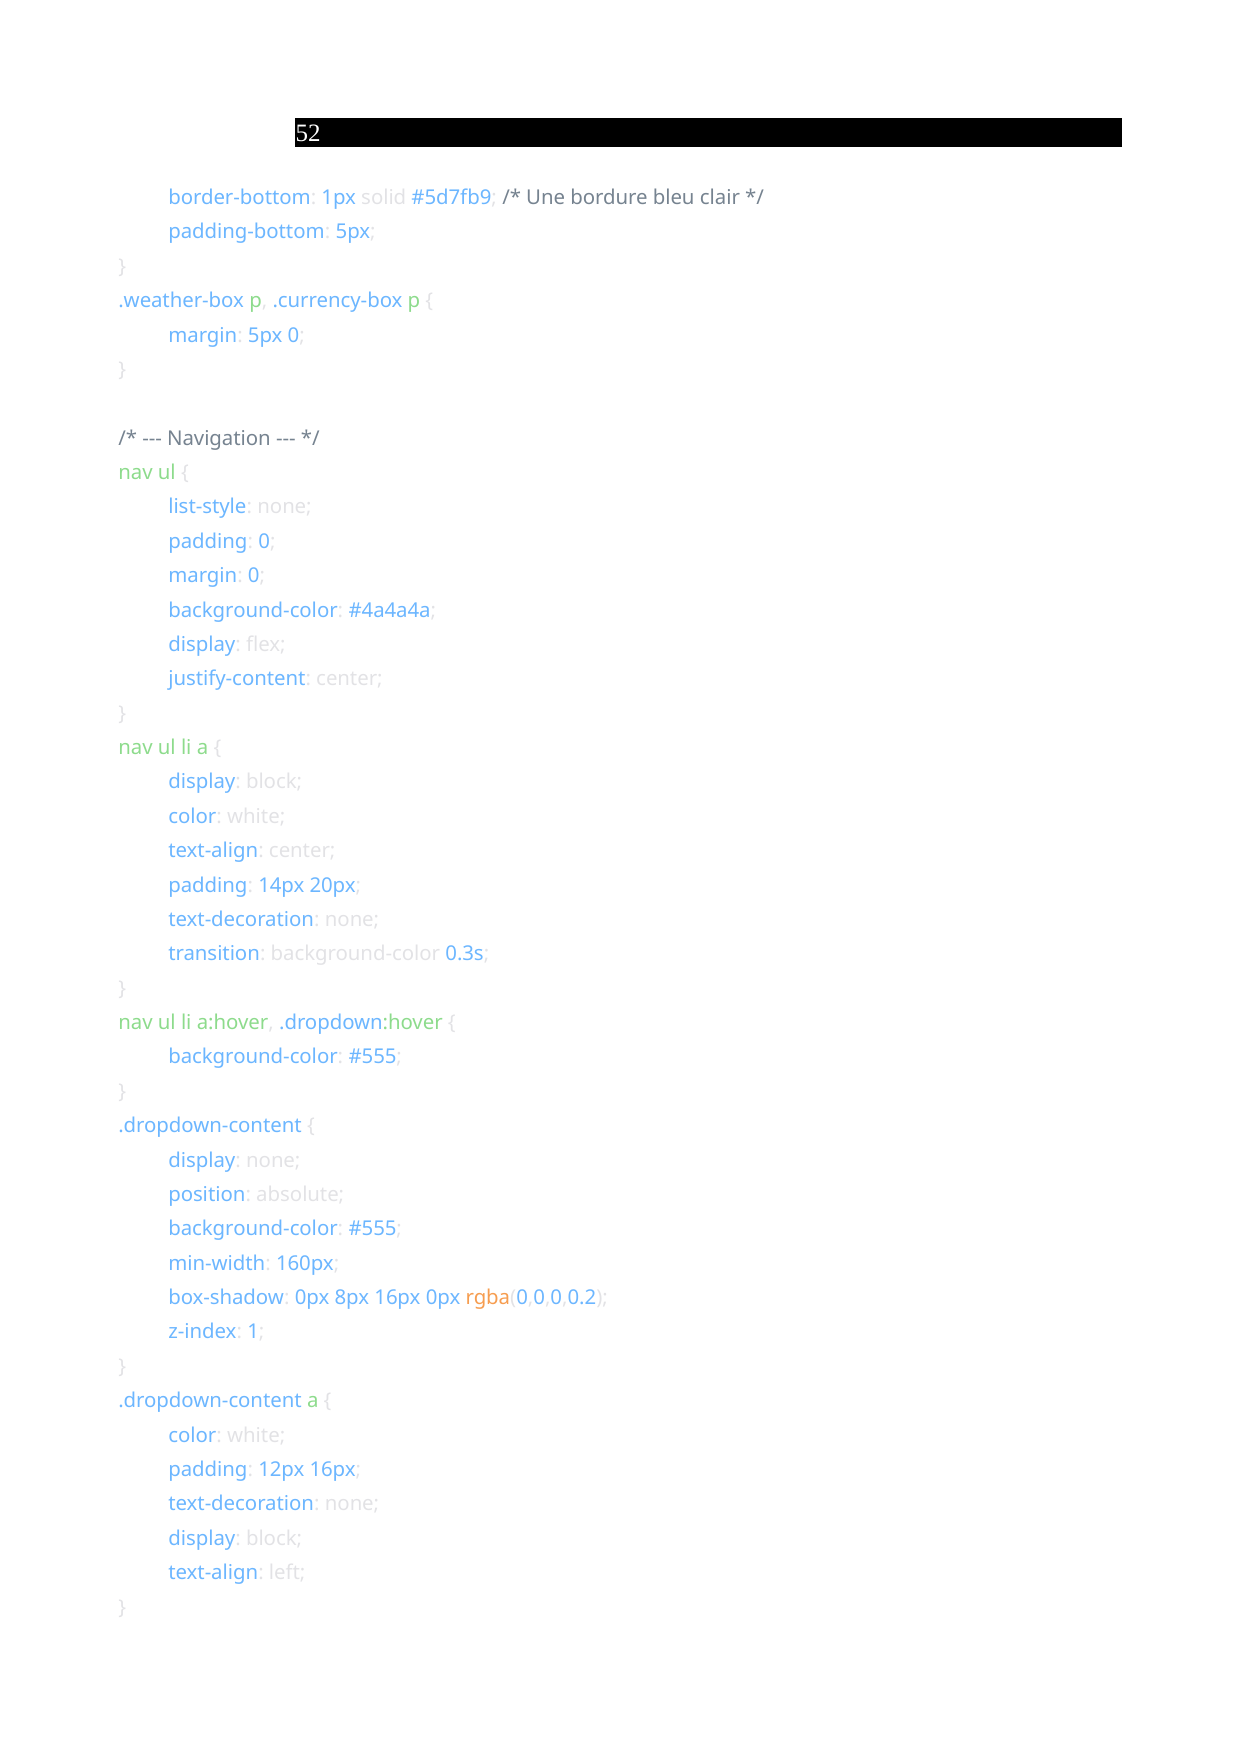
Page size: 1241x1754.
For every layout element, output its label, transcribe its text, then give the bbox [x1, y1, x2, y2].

text padding: 14px 20px; [118, 864, 1122, 898]
text position: absolute; [118, 1173, 1122, 1208]
text text-align: left; [118, 1551, 1122, 1586]
text color: white; [118, 795, 1122, 829]
text background-color: #555; [118, 1036, 1122, 1070]
text background-color: #4a4a4a; [118, 589, 1122, 623]
text .dropdown-content { [118, 1104, 1122, 1139]
text display: block; [118, 761, 1122, 795]
text .dropdown-content a { [118, 1379, 1122, 1414]
text transition: background-color 0.3s; [118, 933, 1122, 967]
text } [118, 1070, 1122, 1104]
text list-style: none; [118, 486, 1122, 520]
text /* --- Navigation --- */ [118, 417, 1122, 451]
text border-bottom: 1px solid #5d7fb9; /* Une bordure bleu clair */ [118, 176, 1122, 211]
text .weather-box p, .currency-box p { [118, 279, 1122, 314]
text margin: 5px 0; [118, 314, 1122, 348]
text } [118, 1586, 1122, 1620]
text box-shadow: 0px 8px 16px 0px rgba(0,0,0,0.2); [118, 1276, 1122, 1311]
text z-index: 1; [118, 1311, 1122, 1345]
text nav ul li a:hover, .dropdown:hover { [118, 1001, 1122, 1036]
text text-decoration: none; [118, 898, 1122, 933]
text padding-bottom: 5px; [118, 211, 1122, 245]
text } [118, 692, 1122, 726]
text } [118, 967, 1122, 1001]
text display: none; [118, 1139, 1122, 1173]
text color: white; [118, 1414, 1122, 1448]
text } [118, 348, 1122, 383]
text } [118, 245, 1122, 279]
text nav ul { [118, 451, 1122, 486]
text margin: 0; [118, 554, 1122, 589]
text justify-content: center; [118, 658, 1122, 692]
text nav ul li a { [118, 726, 1122, 761]
text min-width: 160px; [118, 1242, 1122, 1276]
text padding: 12px 16px; [118, 1448, 1122, 1483]
text text-align: center; [118, 829, 1122, 864]
text padding: 0; [118, 520, 1122, 554]
text text-decoration: none; [118, 1483, 1122, 1517]
text display: flex; [118, 623, 1122, 658]
text } [118, 1345, 1122, 1379]
text display: block; [118, 1517, 1122, 1551]
text background-color: #555; [118, 1208, 1122, 1242]
